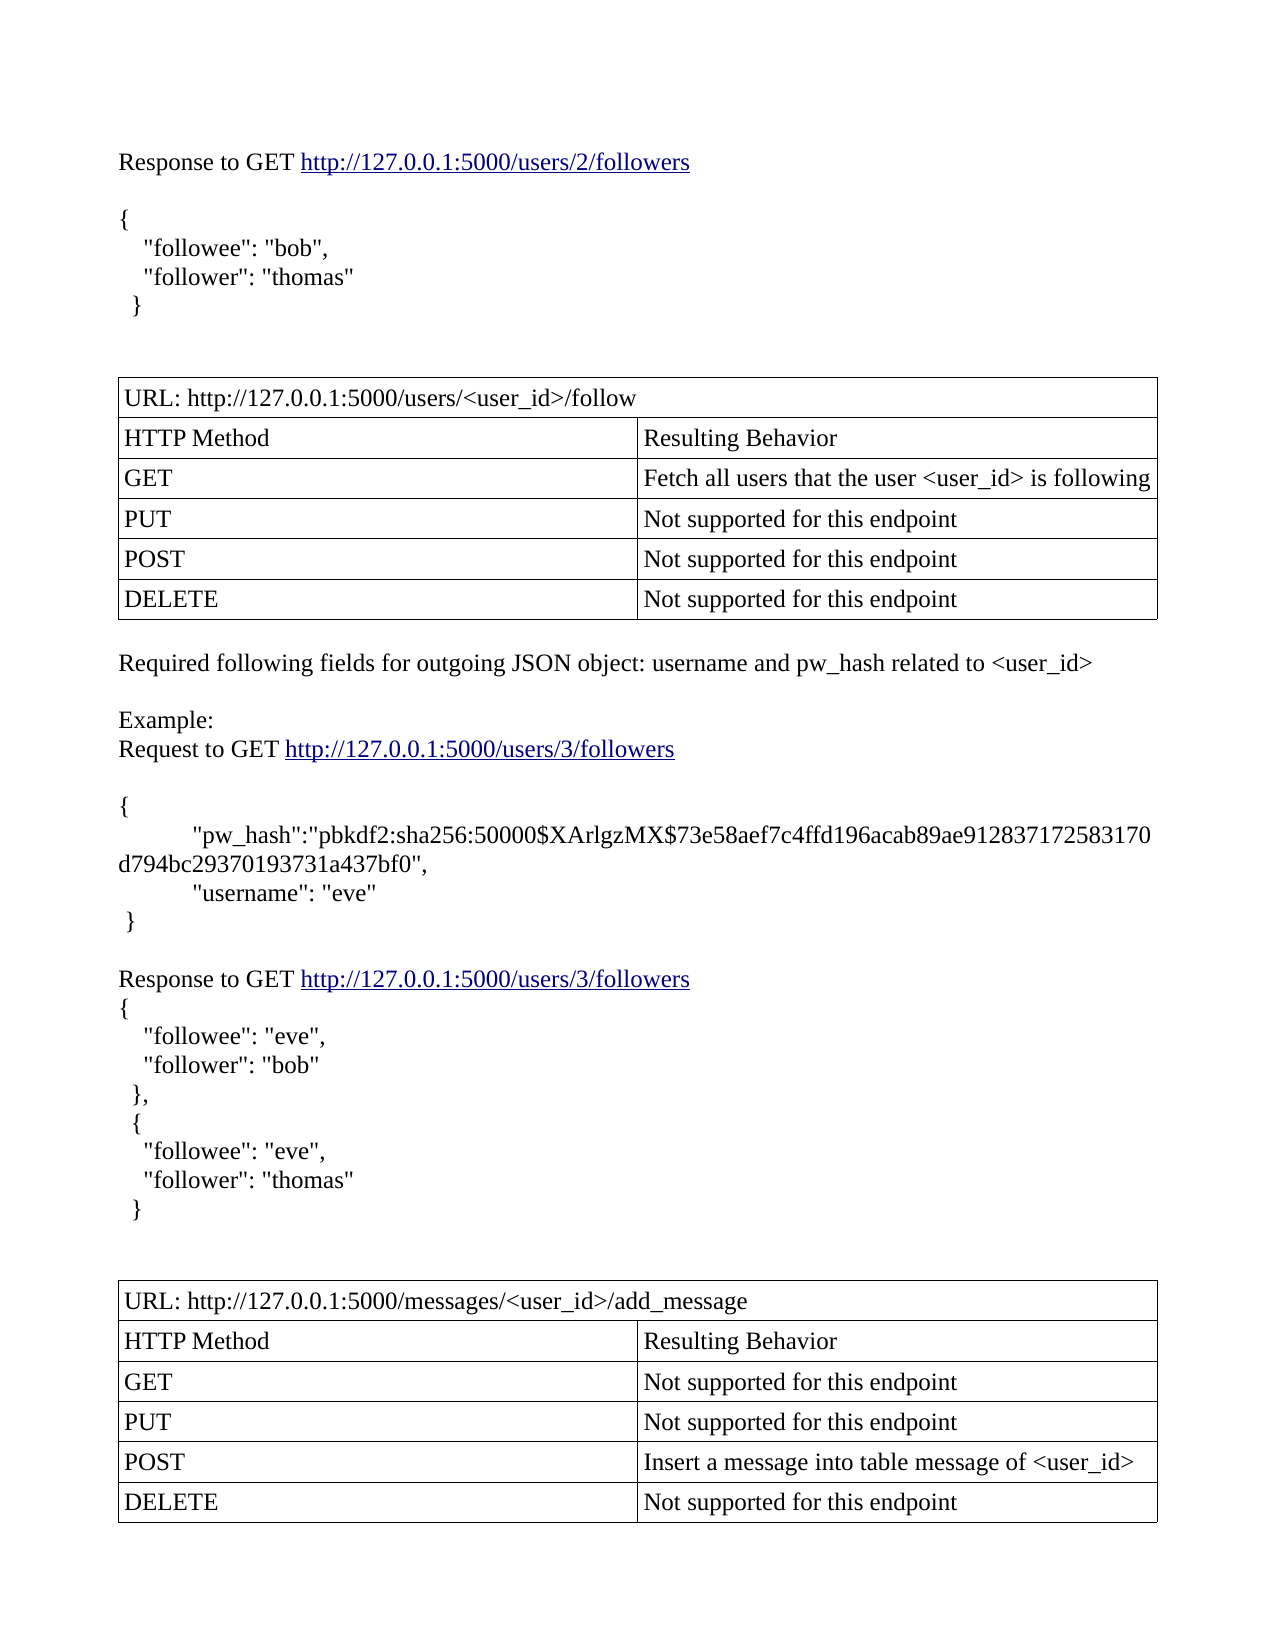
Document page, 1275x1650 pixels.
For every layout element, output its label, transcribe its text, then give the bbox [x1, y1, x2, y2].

table_header URL: http://127.0.0.1:5000/messages/<user_id>/add_message [119, 1281, 1157, 1320]
table_cell DELETE [119, 580, 637, 619]
text }, [118, 1079, 1157, 1108]
text Request to GET http://127.0.0.1:5000/users/3/followers [118, 734, 1157, 763]
text } [118, 1194, 1157, 1223]
text "followee": "bob", [118, 233, 1157, 262]
table_cell HTTP Method [119, 1321, 637, 1361]
table_cell Not supported for this endpoint [638, 1402, 1157, 1441]
table_cell GET [119, 1362, 637, 1401]
table_cell Not supported for this endpoint [638, 1362, 1157, 1401]
text "pw_hash":"pbkdf2:sha256:50000$XArlgzMX$73e58aef7c4ffd196acab89ae912837172583170d794bc29370193731a437bf0", [118, 820, 1157, 878]
table_cell Not supported for this endpoint [638, 580, 1157, 619]
table_cell Resulting Behavior [638, 418, 1157, 457]
text Response to GET http://127.0.0.1:5000/users/2/followers [118, 147, 1157, 176]
table_cell POST [119, 1442, 637, 1482]
table_cell Not supported for this endpoint [638, 1483, 1157, 1522]
table_cell Resulting Behavior [638, 1321, 1157, 1361]
text { [118, 993, 1157, 1021]
table_cell PUT [119, 499, 637, 538]
text "follower": "bob" [118, 1050, 1157, 1079]
text { [118, 204, 1157, 233]
text Response to GET http://127.0.0.1:5000/users/3/followers [118, 964, 1157, 993]
table_cell Insert a message into table message of <user_id> [638, 1442, 1157, 1482]
text { [118, 791, 1157, 820]
table_cell Fetch all users that the user <user_id> is following [638, 459, 1157, 498]
text Example: [118, 705, 1157, 734]
text "follower": "thomas" [118, 262, 1157, 291]
table_cell Not supported for this endpoint [638, 499, 1157, 538]
text "follower": "thomas" [118, 1165, 1157, 1194]
table_header URL: http://127.0.0.1:5000/users/<user_id>/follow [119, 378, 1157, 417]
table_cell GET [119, 459, 637, 498]
text "followee": "eve", [118, 1136, 1157, 1165]
table_cell POST [119, 539, 637, 578]
text Required following fields for outgoing JSON object: username and pw_hash related to <user_id> [118, 648, 1157, 676]
table_cell HTTP Method [119, 418, 637, 457]
table_cell Not supported for this endpoint [638, 539, 1157, 578]
text "username": "eve" [118, 878, 1157, 906]
table_cell PUT [119, 1402, 637, 1441]
text } [118, 906, 1157, 935]
text "followee": "eve", [118, 1021, 1157, 1050]
text } [118, 291, 1157, 319]
table_cell DELETE [119, 1483, 637, 1522]
text { [118, 1108, 1157, 1136]
